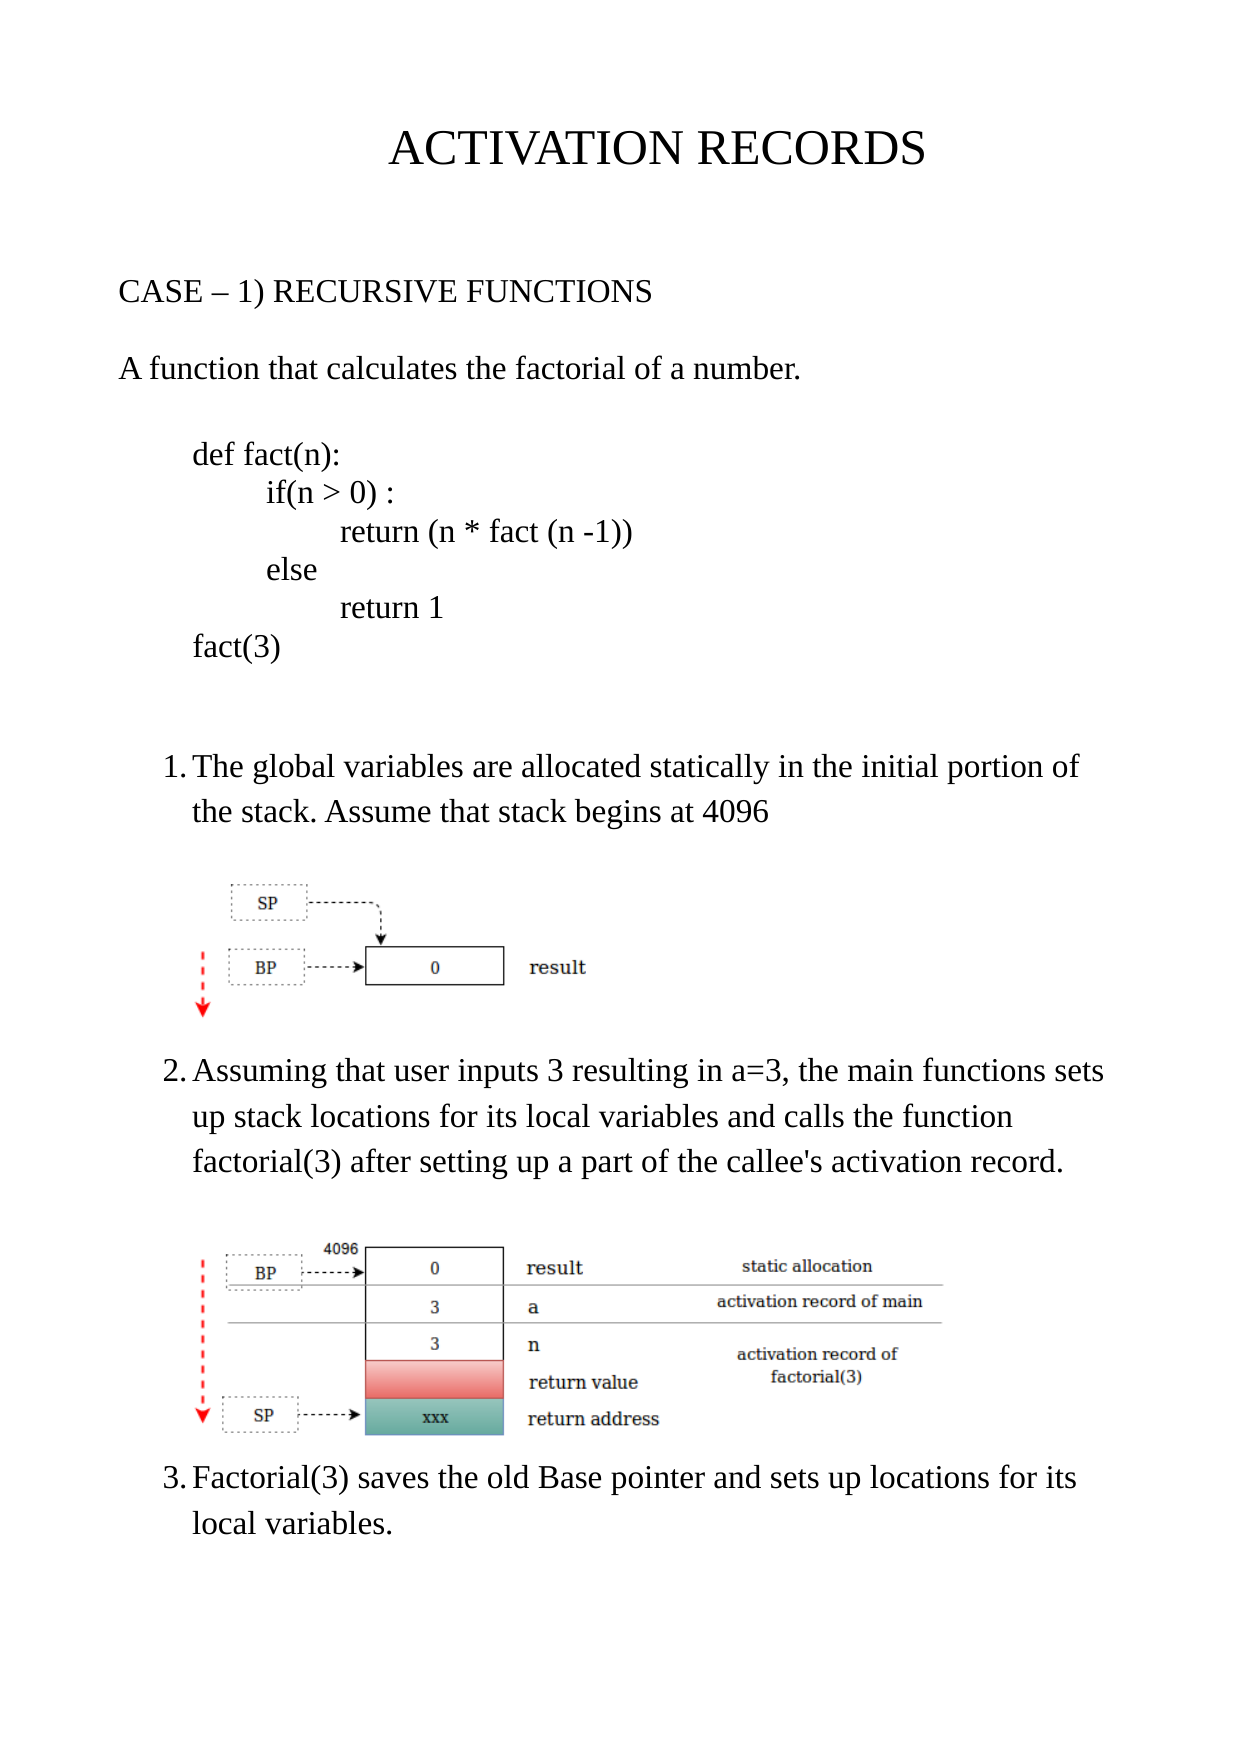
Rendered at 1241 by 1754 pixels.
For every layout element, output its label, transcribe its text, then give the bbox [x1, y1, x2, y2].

text return (n * fact (n -1)) [118, 511, 1122, 549]
list Assuming that user inputs 3 resulting in a=3, the main functions sets up stack locations for its local variables and calls the function factorial(3) after setting up a part of the callee's activation record. [162, 1050, 1122, 1180]
list Factorial(3) saves the old Base pointer and sets up locations for its local variables. [162, 1457, 1122, 1542]
list ACTIVATION RECORDS [156, 118, 1122, 176]
text fact(3) [118, 626, 1122, 664]
text def fact(n): [118, 434, 1122, 473]
text else [118, 549, 1122, 588]
text CASE – 1) RECURSIVE FUNCTIONS [118, 271, 1122, 310]
text return 1 [118, 588, 1122, 626]
list The global variables are allocated statically in the initial portion of the stack. Assume that stack begins at 4096 [162, 746, 1122, 830]
text if(n > 0) : [118, 473, 1122, 511]
text A function that calculates the factorial of a number. [118, 348, 1122, 386]
